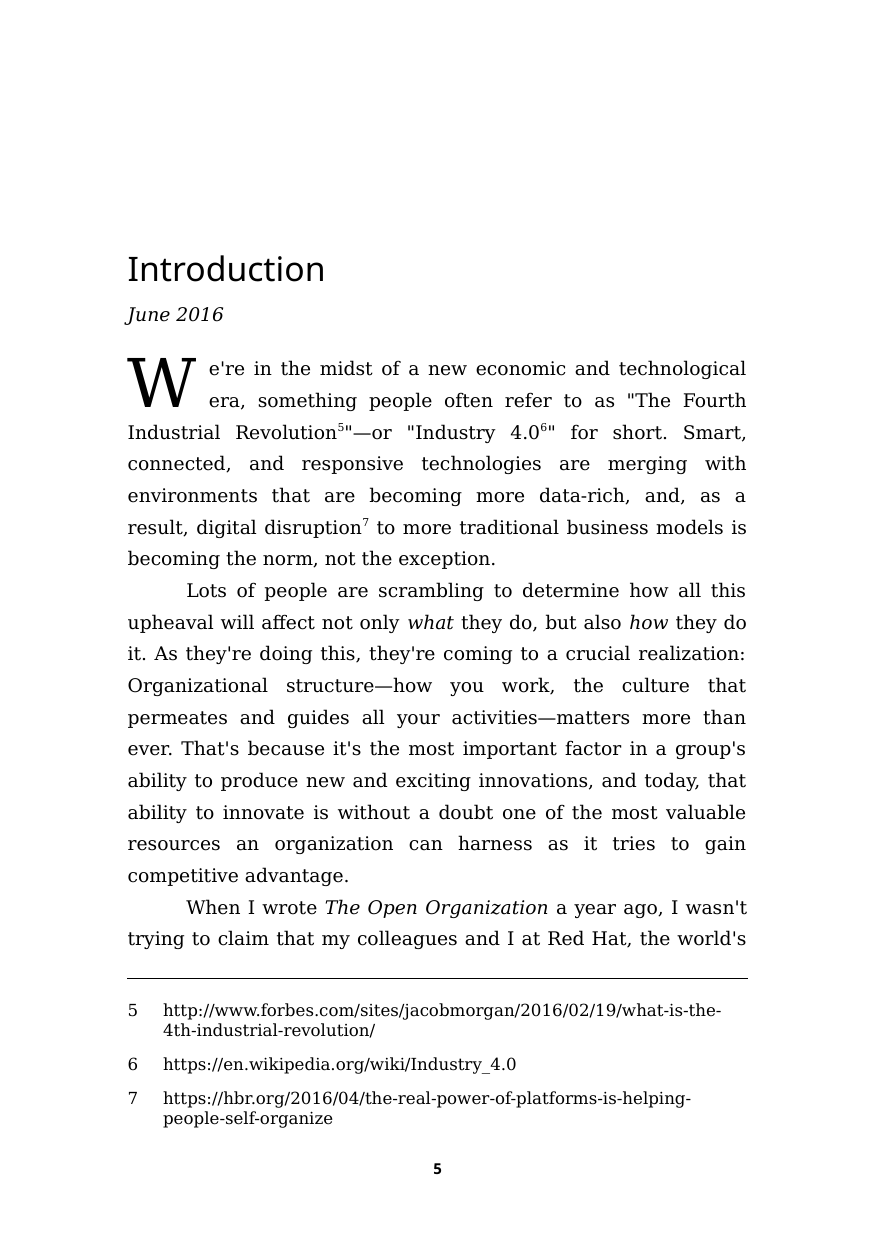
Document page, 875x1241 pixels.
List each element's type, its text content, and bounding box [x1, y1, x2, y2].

subtitle Introduction [127, 246, 747, 292]
text http://www.forbes.com/sites/jacobmorgan/2016/02/19/what-is-the-4th-industrial-revolution/ [127, 1001, 747, 1040]
text https://en.wikipedia.org/wiki/Industry_4.0 [127, 1055, 747, 1074]
text We're in the midst of a new economic and technological era, something people often refer to as "The Fourth Industrial Revolution"—or "Industry 4.0" for short. Smart, connected, and responsive technologies are merging with environments that are becoming more data-rich, and, as a result, digital disruption to more traditional business models is becoming the norm, not the exception. [127, 358, 747, 570]
text https://hbr.org/2016/04/the-real-power-of-platforms-is-helping-people-self-organize [127, 1089, 747, 1128]
text Lots of people are scrambling to determine how all this upheaval will affect not only what they do, but also how they do it. As they're doing this, they're coming to a crucial realization: Organizational structure—how you work, the culture that permeates and guides all your activities—matters more than ever. That's because it's the most important factor in a group's ability to produce new and exciting innovations, and today, that ability to innovate is without a doubt one of the most valuable resources an organization can harness as it tries to gain competitive advantage. [127, 580, 747, 887]
text June 2016 [127, 304, 747, 326]
text When I wrote The Open Organization a year ago, I wasn't trying to claim that my colleagues and I at Red Hat, the world's [127, 897, 747, 950]
